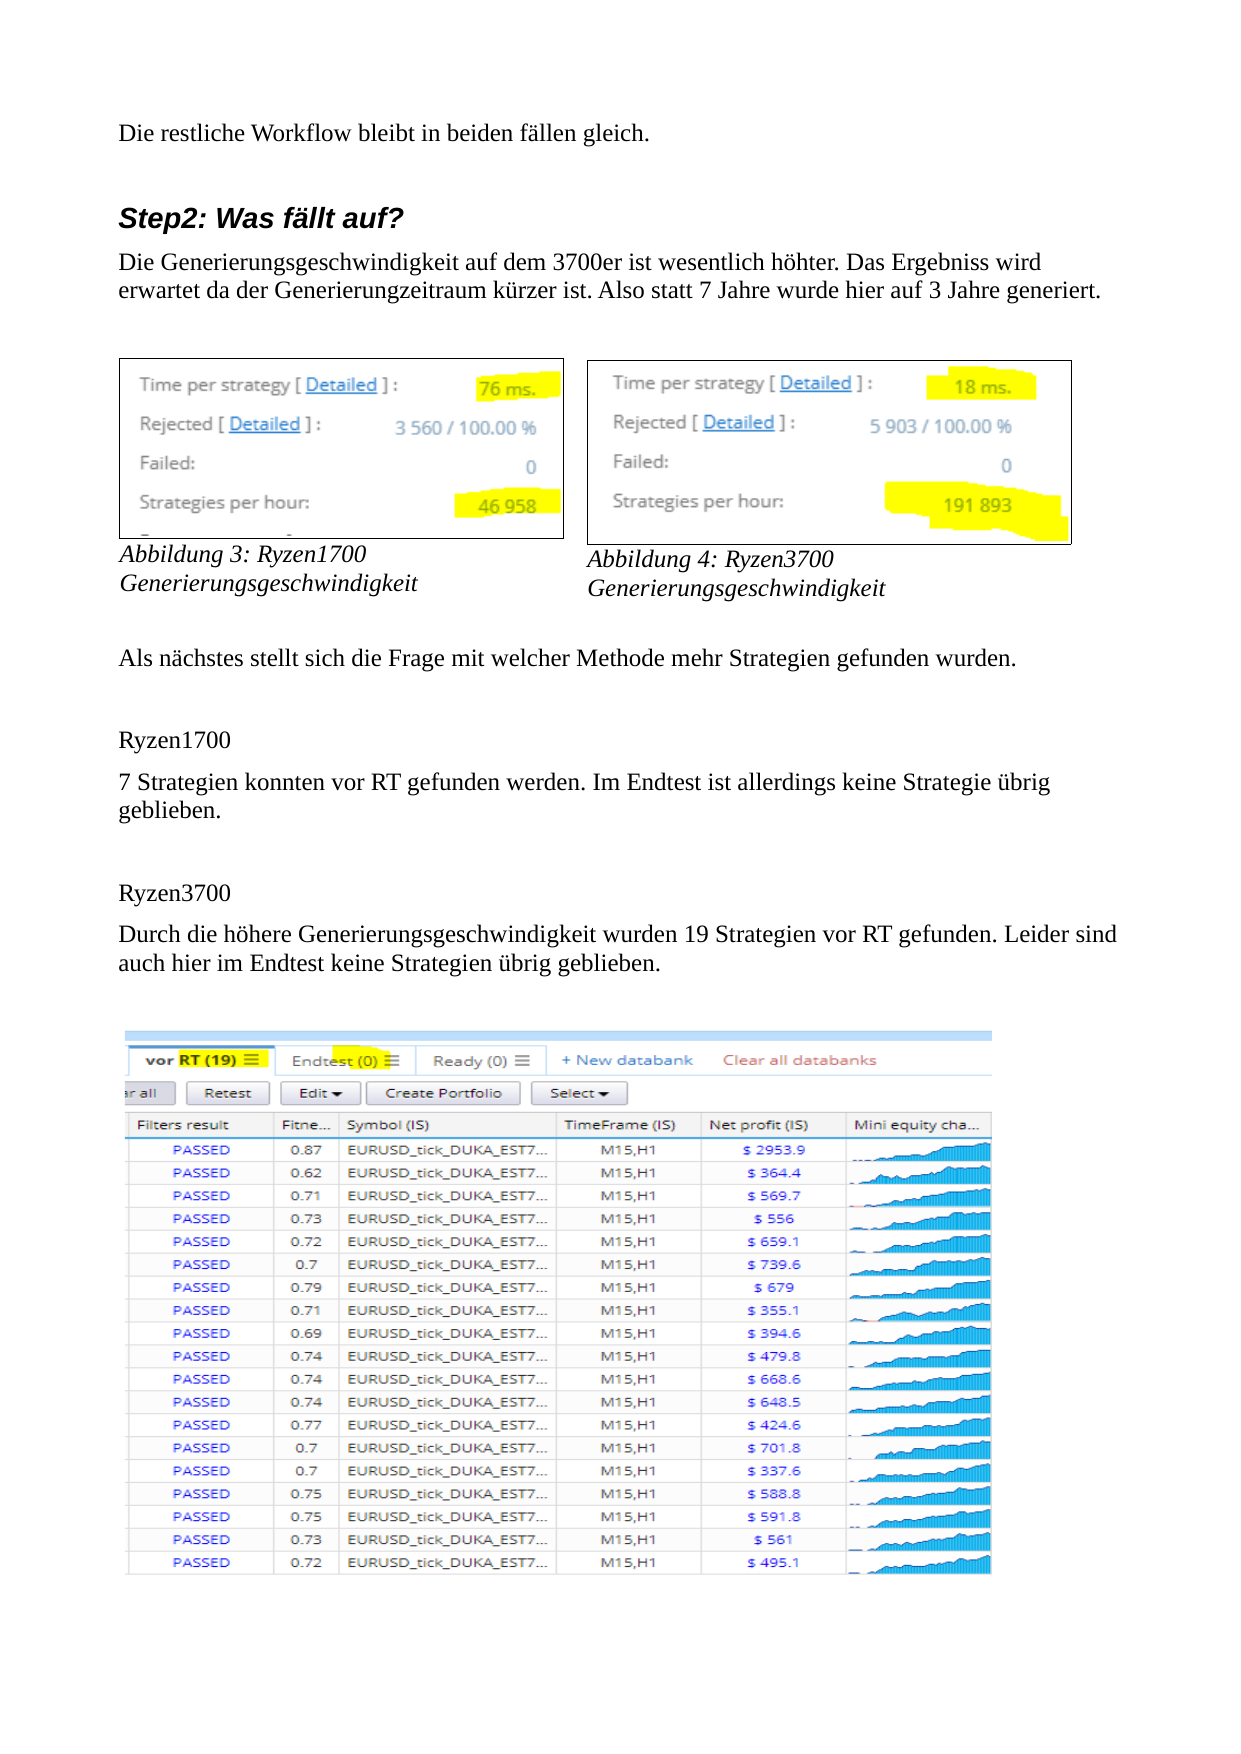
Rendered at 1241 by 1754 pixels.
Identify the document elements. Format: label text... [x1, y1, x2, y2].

text Abbildung 3: Ryzen1700 Generierungsgeschwindigkeit [119, 539, 564, 597]
subtitle Step2: Was fällt auf? [118, 201, 1122, 234]
text 7 Strategien konnten vor RT gefunden werden. Im Endtest ist allerdings keine Strategie übrig geblieben. [118, 767, 1122, 824]
text Abbildung 4: Ryzen3700 Generierungsgeschwindigkeit [587, 545, 1071, 602]
text Ryzen1700 [118, 725, 1122, 754]
picture [123, 361, 561, 536]
text Durch die höhere Generierungsgeschwindigkeit wurden 19 Strategien vor RT gefunden. Leider sind auch hier im Endtest keine Strategien übrig geblieben. [118, 919, 1122, 977]
picture [124, 1030, 992, 1578]
text Die Generierungsgeschwindigkeit auf dem 3700er ist wesentlich höhter. Das Ergebniss wird erwartet da der Generierungzeitraum kürzer ist. Also statt 7 Jahre wurde hier auf 3 Jahre generiert. [118, 247, 1122, 304]
text Ryzen3700 [118, 878, 1122, 907]
text [120, 359, 563, 538]
text Die restliche Workflow bleibt in beiden fällen gleich. [118, 118, 1122, 147]
text Als nächstes stellt sich die Frage mit welcher Methode mehr Strategien gefunden wurden. [118, 643, 1122, 672]
text [588, 361, 1071, 544]
picture [590, 362, 1069, 541]
